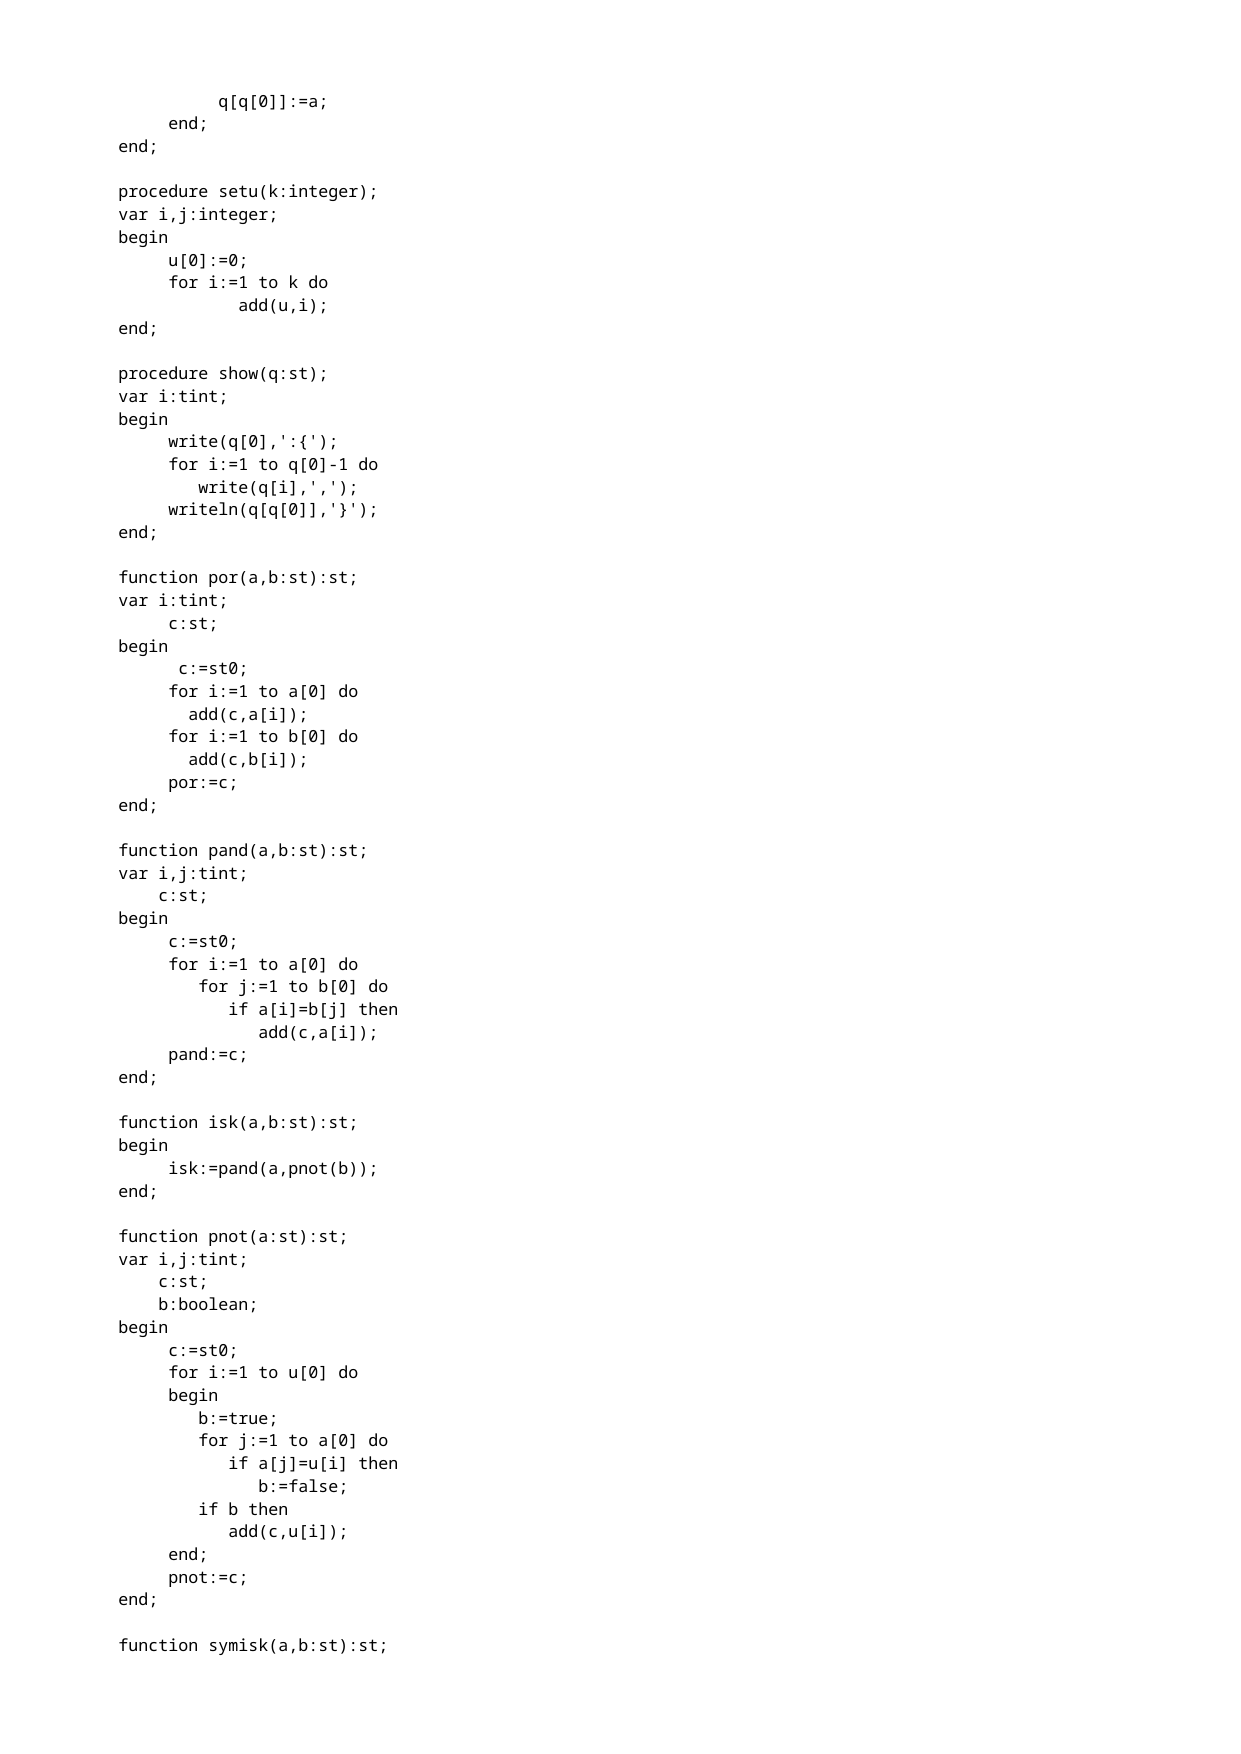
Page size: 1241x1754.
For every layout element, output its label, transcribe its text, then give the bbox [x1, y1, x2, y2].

text writeln(q[q[0]],'}'); [118, 498, 1122, 521]
text c:st; [118, 612, 1122, 634]
text end; [118, 112, 1122, 135]
text add(c,u[i]); [118, 1520, 1122, 1543]
text write(q[0],':{'); [118, 430, 1122, 453]
text c:st; [118, 884, 1122, 907]
text begin [118, 226, 1122, 248]
text end; [118, 521, 1122, 543]
text end; [118, 1066, 1122, 1088]
text var i,j:tint; [118, 861, 1122, 884]
text end; [118, 793, 1122, 816]
text q[q[0]]:=a; [118, 89, 1122, 112]
text write(q[i],','); [118, 475, 1122, 498]
text if a[i]=b[j] then [118, 998, 1122, 1020]
text var i,j:integer; [118, 203, 1122, 226]
text por:=c; [118, 771, 1122, 793]
text for i:=1 to a[0] do [118, 680, 1122, 702]
text isk:=pand(a,pnot(b)); [118, 1157, 1122, 1179]
text add(u,i); [118, 294, 1122, 316]
text begin [118, 1384, 1122, 1406]
text if b then [118, 1497, 1122, 1520]
text begin [118, 907, 1122, 929]
text for i:=1 to q[0]-1 do [118, 453, 1122, 475]
text for i:=1 to b[0] do [118, 725, 1122, 748]
text procedure setu(k:integer); [118, 180, 1122, 203]
text c:=st0; [118, 1338, 1122, 1361]
text var i,j:tint; [118, 1247, 1122, 1270]
text pnot:=c; [118, 1565, 1122, 1588]
text begin [118, 407, 1122, 430]
text end; [118, 1588, 1122, 1611]
text end; [118, 135, 1122, 157]
text begin [118, 1316, 1122, 1338]
text add(c,b[i]); [118, 748, 1122, 771]
text for j:=1 to a[0] do [118, 1429, 1122, 1452]
text end; [118, 316, 1122, 339]
text end; [118, 1179, 1122, 1202]
text b:=true; [118, 1406, 1122, 1429]
text pand:=c; [118, 1043, 1122, 1066]
text var i:tint; [118, 589, 1122, 612]
text function por(a,b:st):st; [118, 566, 1122, 589]
text for j:=1 to b[0] do [118, 975, 1122, 998]
text begin [118, 1134, 1122, 1157]
text add(c,a[i]); [118, 1020, 1122, 1043]
text procedure show(q:st); [118, 362, 1122, 384]
text b:boolean; [118, 1293, 1122, 1316]
text add(c,a[i]); [118, 702, 1122, 725]
text function symisk(a,b:st):st; [118, 1633, 1122, 1656]
text function isk(a,b:st):st; [118, 1111, 1122, 1134]
text u[0]:=0; [118, 248, 1122, 271]
text for i:=1 to k do [118, 271, 1122, 294]
text var i:tint; [118, 384, 1122, 407]
text b:=false; [118, 1474, 1122, 1497]
text if a[j]=u[i] then [118, 1452, 1122, 1474]
text end; [118, 1543, 1122, 1565]
text for i:=1 to u[0] do [118, 1361, 1122, 1384]
text c:=st0; [118, 929, 1122, 952]
text for i:=1 to a[0] do [118, 952, 1122, 975]
text function pand(a,b:st):st; [118, 839, 1122, 861]
text begin [118, 634, 1122, 657]
text c:=st0; [118, 657, 1122, 680]
text function pnot(a:st):st; [118, 1225, 1122, 1247]
text c:st; [118, 1270, 1122, 1293]
